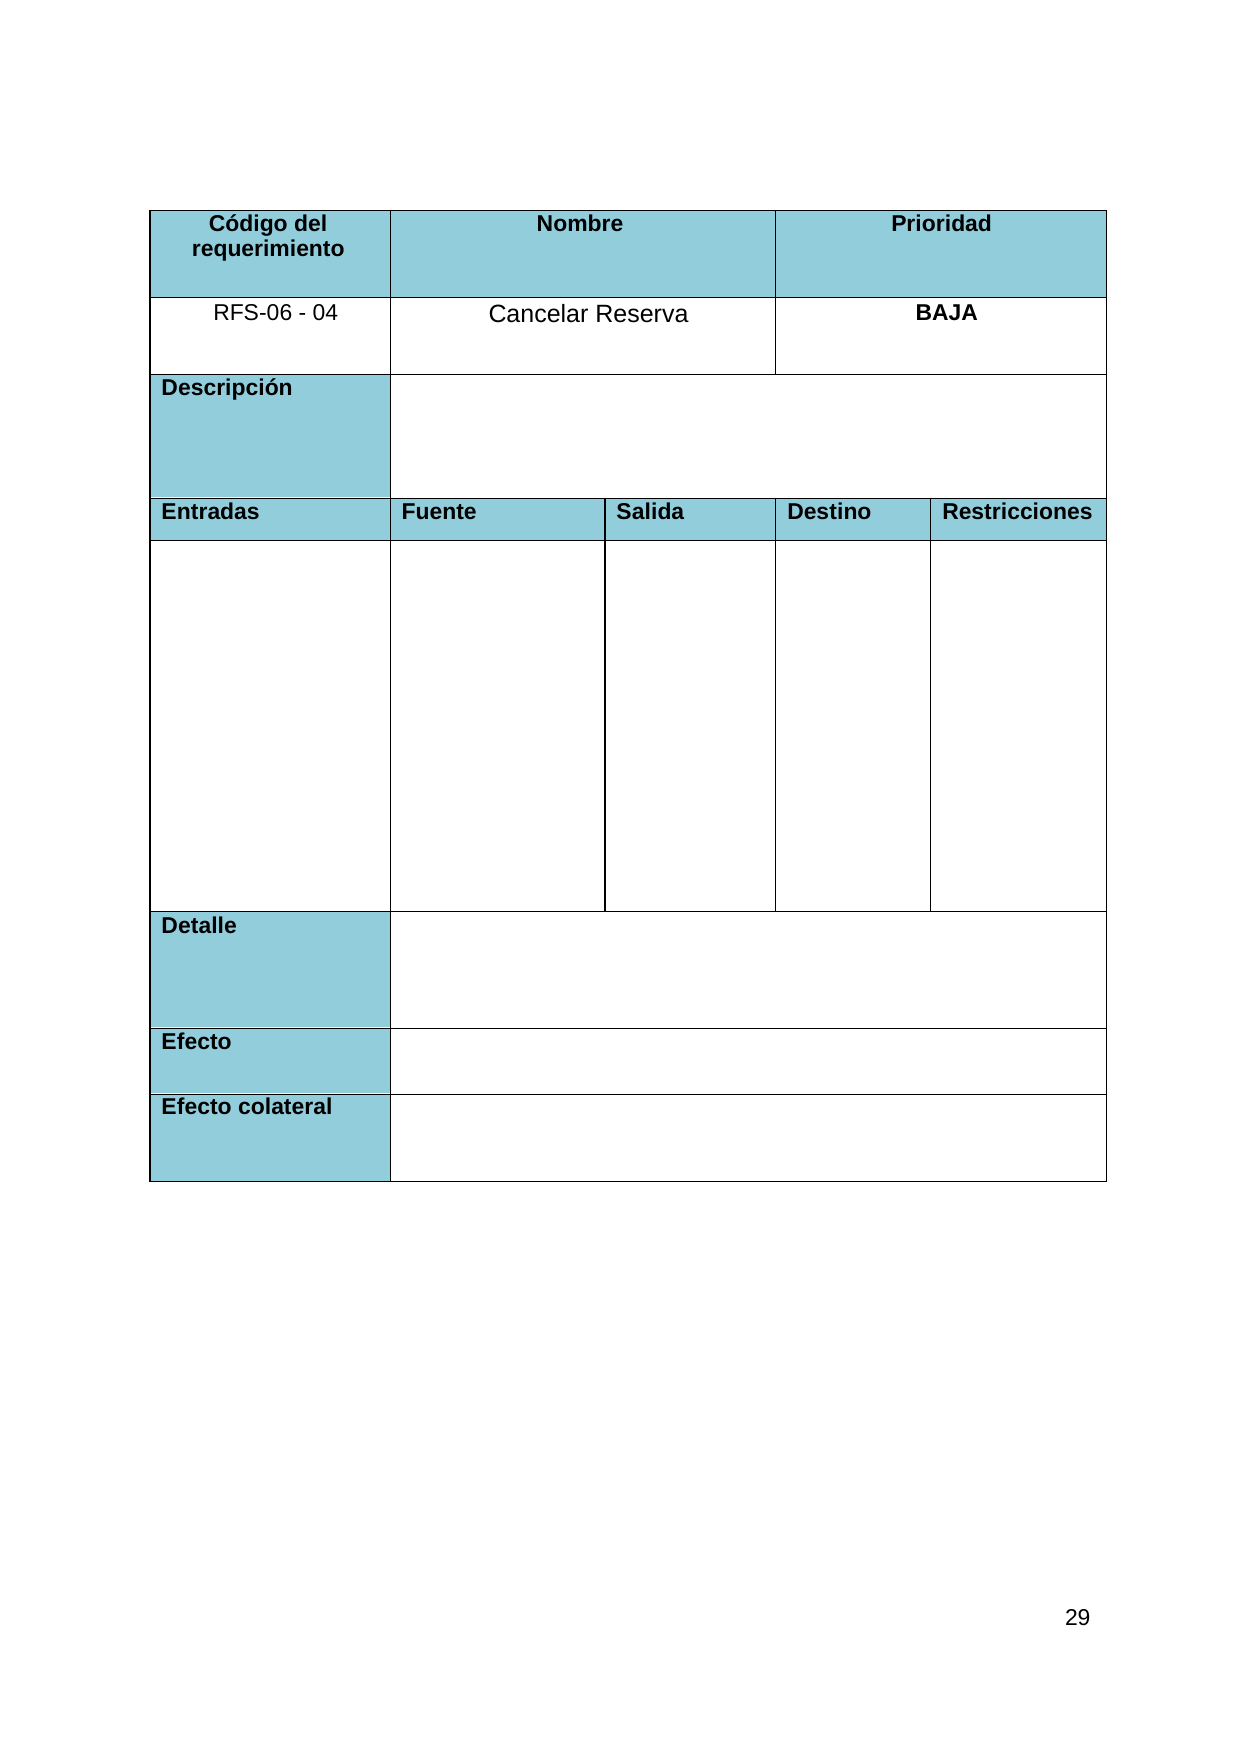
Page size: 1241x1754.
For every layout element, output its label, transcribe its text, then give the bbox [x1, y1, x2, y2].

table_cell Fuente [391, 499, 604, 540]
table_header Código del requerimiento [151, 211, 390, 297]
table_cell Efecto colateral [151, 1095, 390, 1181]
table_header Nombre [391, 211, 775, 297]
table_cell Descripción [151, 375, 390, 497]
table_cell Detalle [151, 912, 390, 1027]
table_cell RFS-06 - 04 [151, 298, 390, 374]
table_cell Efecto [151, 1029, 390, 1093]
table_cell Cancelar Reserva [391, 298, 775, 374]
table_cell Destino [776, 499, 930, 540]
table_cell [391, 1029, 1106, 1093]
table_cell [391, 375, 1106, 497]
table_cell Salida [606, 499, 775, 540]
table_cell Entradas [151, 499, 390, 540]
table_cell [391, 541, 604, 911]
table_cell [776, 541, 930, 911]
table_cell [391, 1095, 1106, 1181]
table_cell [391, 912, 1106, 1027]
table_cell BAJA [776, 298, 1106, 374]
table_cell [151, 541, 390, 911]
table_cell [606, 541, 775, 911]
table_cell [931, 541, 1106, 911]
table_cell Restricciones [931, 499, 1106, 540]
table_header Prioridad [776, 211, 1106, 297]
